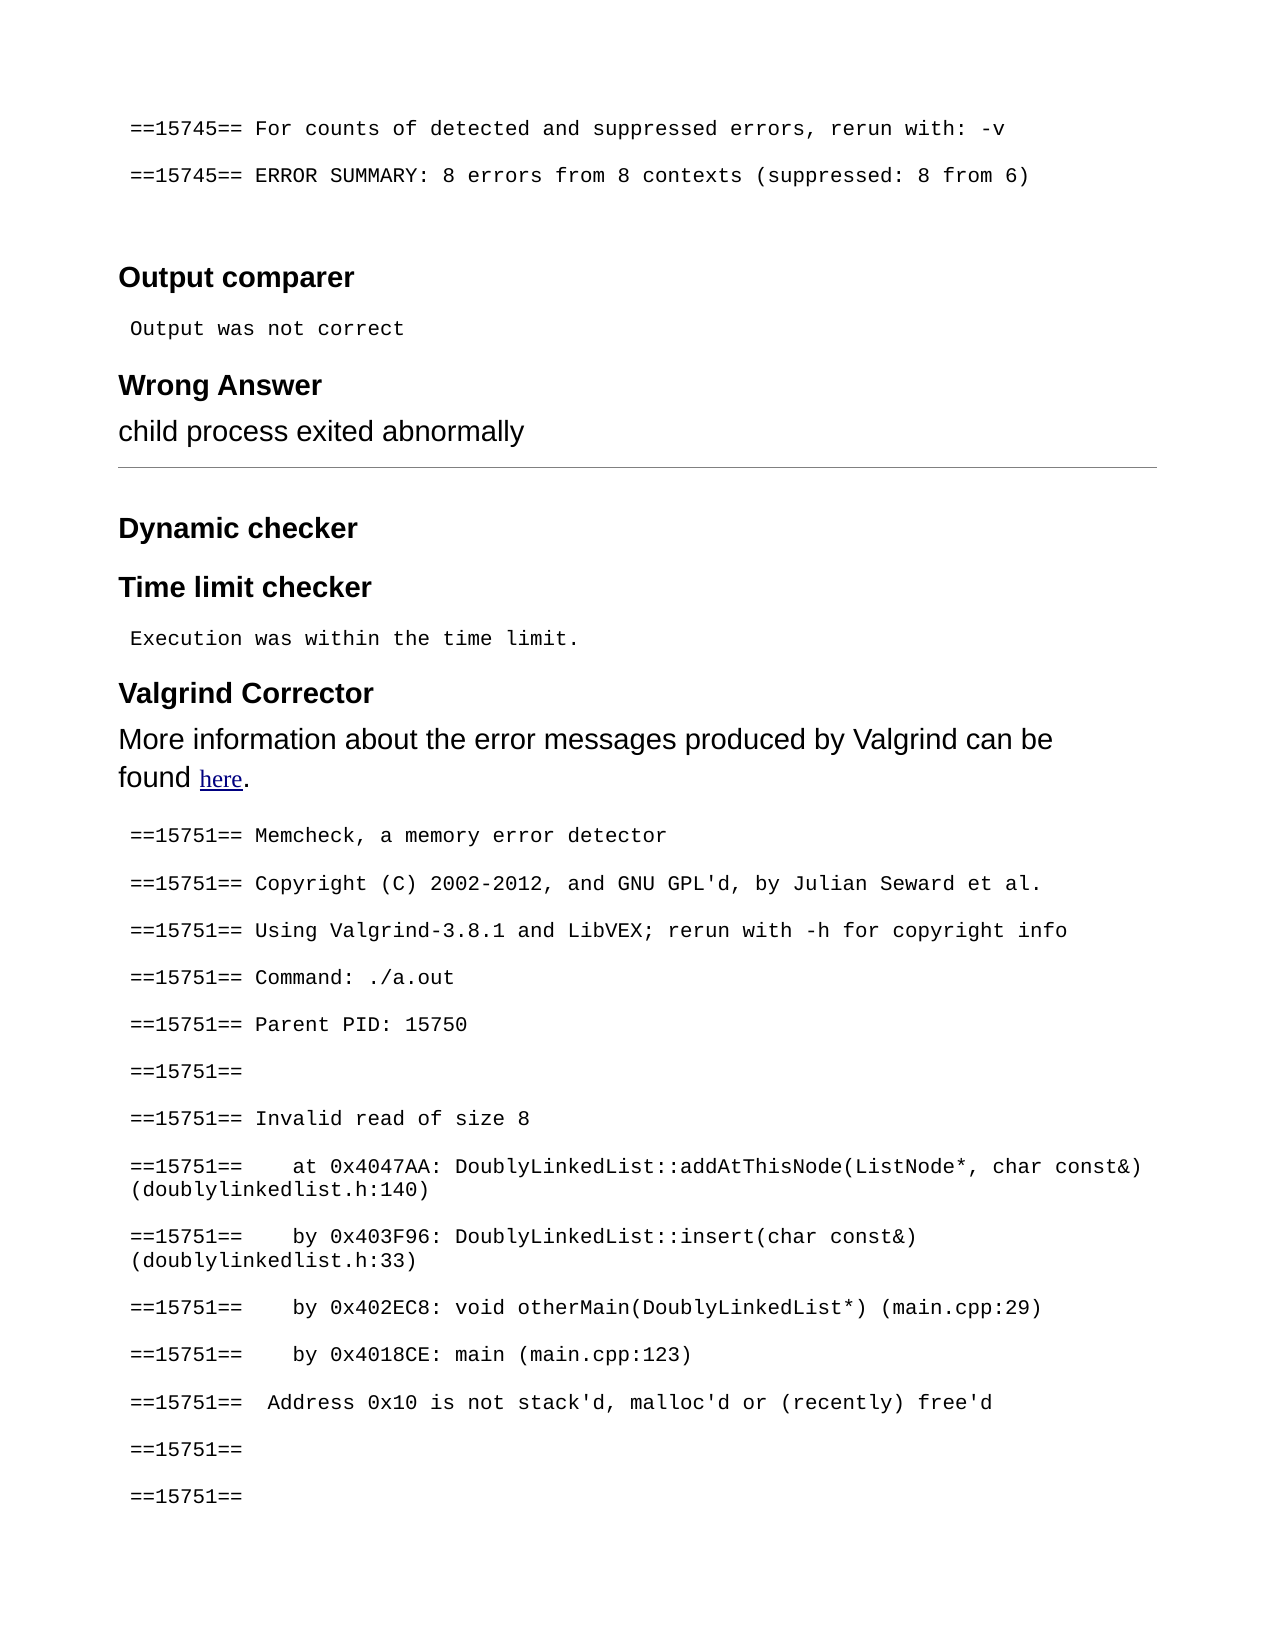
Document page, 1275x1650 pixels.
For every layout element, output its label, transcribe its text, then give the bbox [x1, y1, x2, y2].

text ==15751== Address 0x10 is not stack'd, malloc'd or (recently) free'd [130, 1392, 1145, 1415]
text ==15751== at 0x4047AA: DoublyLinkedList::addAtThisNode(ListNode*, char const&) (doublylinkedlist.h:140) [130, 1156, 1145, 1203]
subtitle Time limit checker [118, 570, 1157, 604]
text ==15745== ERROR SUMMARY: 8 errors from 8 contexts (suppressed: 8 from 6) [130, 165, 1145, 189]
subtitle Valgrind Corrector [118, 676, 1157, 709]
subtitle Dynamic checker [118, 512, 1157, 545]
text ==15751== [130, 1061, 1145, 1085]
text Execution was within the time limit. [130, 628, 1145, 652]
text ==15751== Memcheck, a memory error detector [130, 825, 1145, 849]
text ==15751== Parent PID: 15750 [130, 1014, 1145, 1038]
text ==15751== by 0x402EC8: void otherMain(DoublyLinkedList*) (main.cpp:29) [130, 1297, 1145, 1321]
text ==15751== Copyright (C) 2002-2012, and GNU GPL'd, by Julian Seward et al. [130, 872, 1145, 896]
text ==15751== [130, 1486, 1145, 1510]
text child process exited abnormally [118, 414, 1157, 448]
text ==15751== Command: ./a.out [130, 967, 1145, 991]
text ==15751== Invalid read of size 8 [130, 1108, 1145, 1132]
text ==15751== by 0x4018CE: main (main.cpp:123) [130, 1344, 1145, 1368]
subtitle Wrong Answer [118, 368, 1157, 402]
text Output was not correct [130, 318, 1145, 342]
text ==15745== For counts of detected and suppressed errors, rerun with: -v [130, 118, 1145, 142]
text ==15751== [130, 1439, 1145, 1462]
subtitle Output comparer [118, 260, 1157, 294]
text More information about the error messages produced by Valgrind can be found here. [118, 722, 1157, 794]
text ==15751== Using Valgrind-3.8.1 and LibVEX; rerun with -h for copyright info [130, 920, 1145, 943]
text ==15751== by 0x403F96: DoublyLinkedList::insert(char const&) (doublylinkedlist.h:33) [130, 1226, 1145, 1274]
